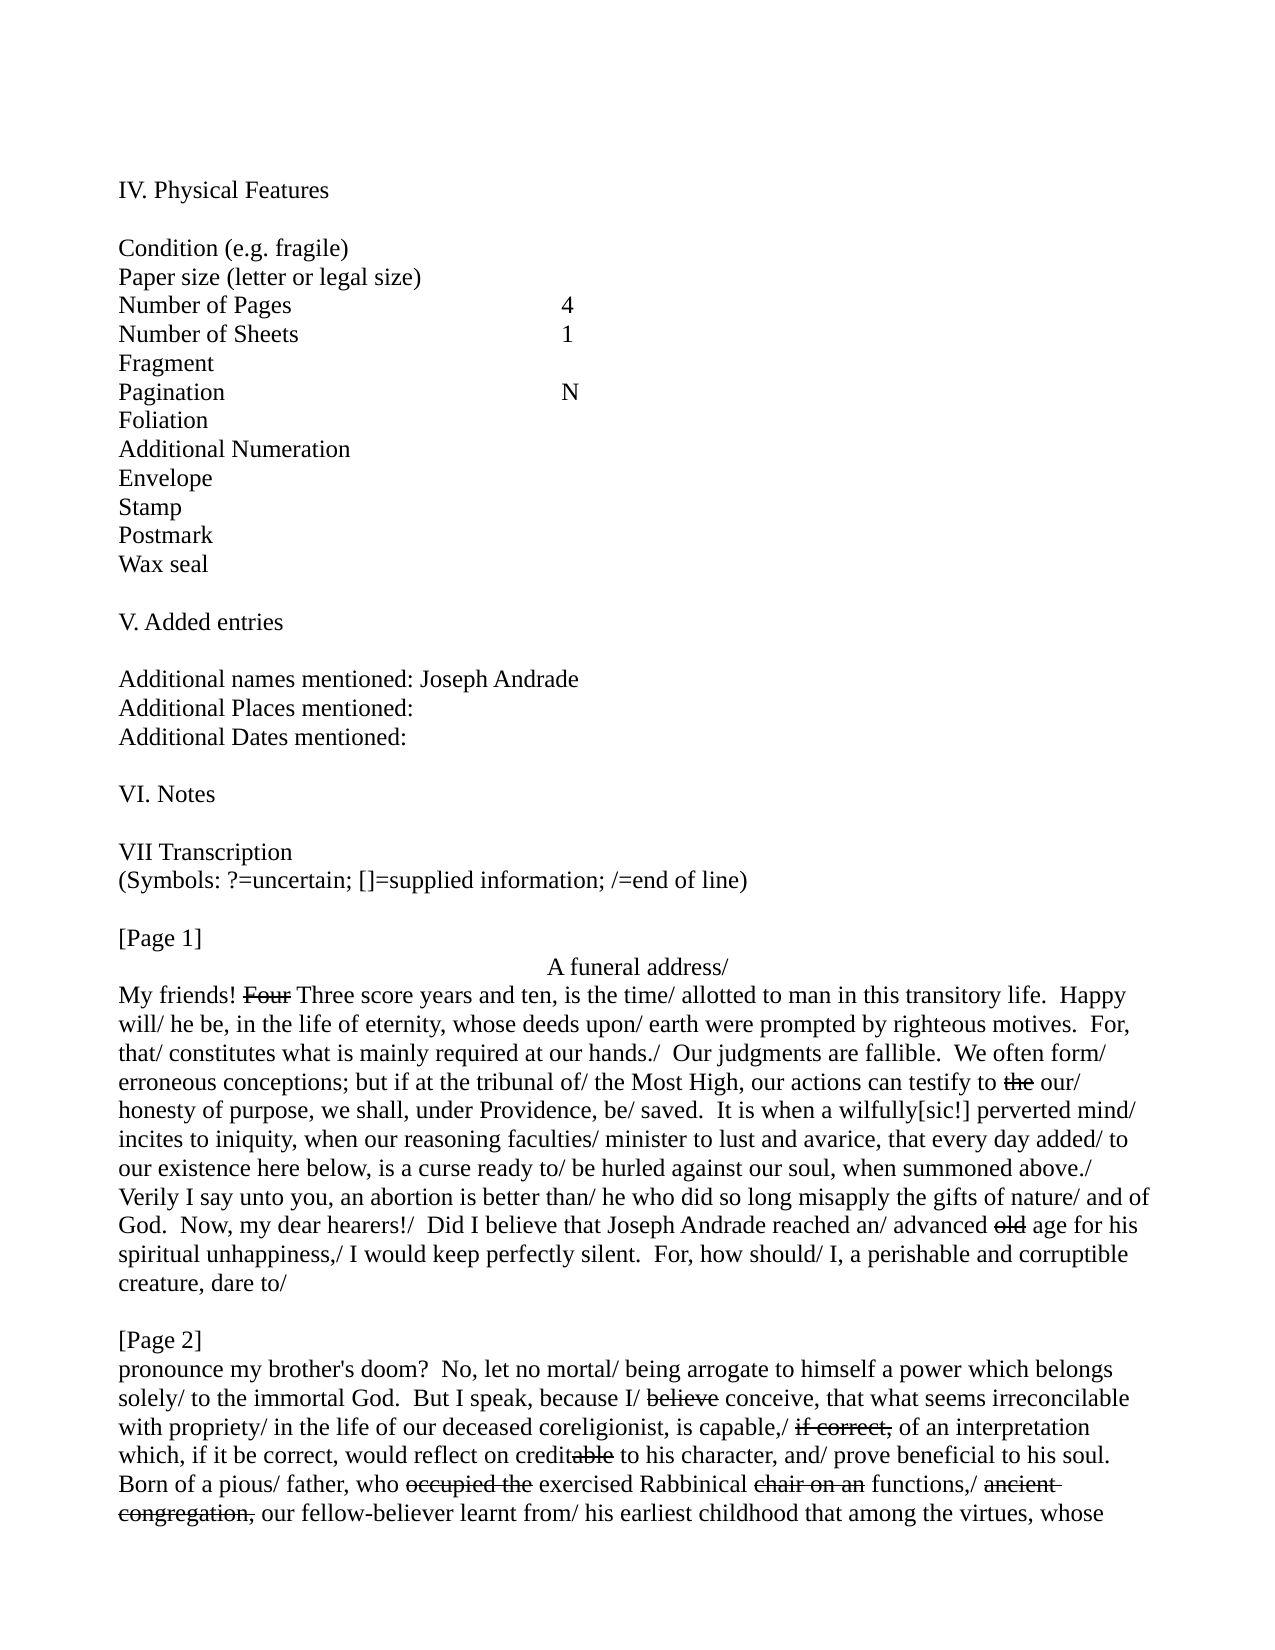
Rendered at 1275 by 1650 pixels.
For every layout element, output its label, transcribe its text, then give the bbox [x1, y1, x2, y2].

text VI. Notes [118, 779, 1157, 808]
text VII Transcription [118, 837, 1157, 866]
text Pagination N [118, 377, 1157, 406]
text [Page 2] [118, 1326, 1157, 1354]
text Paper size (letter or legal size) [118, 262, 1157, 291]
text Number of Sheets 1 [118, 319, 1157, 348]
text Additional Numeration [118, 434, 1157, 463]
text Wax seal [118, 549, 1157, 578]
text V. Added entries [118, 607, 1157, 636]
text Additional Dates mentioned: [118, 722, 1157, 751]
text (Symbols: ?=uncertain; []=supplied information; /=end of line) [118, 866, 1157, 894]
text Foliation [118, 406, 1157, 434]
text pronounce my brother's doom? No, let no mortal/ being arrogate to himself a power which belongs solely/ to the immortal God. But I speak, because I/ believe conceive, that what seems irreconcilable with propriety/ in the life of our deceased coreligionist, is capable,/ if correct, of an interpretation which, if it be correct, would reflect on creditable to his character, and/ prove beneficial to his soul. Born of a pious/ father, who occupied the exercised Rabbinical chair on an functions,/ ancient congregation, our fellow-believer learnt from/ his earliest childhood that among the virtues, whose [118, 1354, 1157, 1527]
text Stamp [118, 492, 1157, 521]
text Condition (e.g. fragile) [118, 233, 1157, 262]
text My friends! Four Three score years and ten, is the time/ allotted to man in this transitory life. Happy will/ he be, in the life of eternity, whose deeds upon/ earth were prompted by righteous motives. For, that/ constitutes what is mainly required at our hands./ Our judgments are fallible. We often form/ erroneous conceptions; but if at the tribunal of/ the Most High, our actions can testify to the our/ honesty of purpose, we shall, under Providence, be/ saved. It is when a wilfully[sic!] perverted mind/ incites to iniquity, when our reasoning faculties/ minister to lust and avarice, that every day added/ to our existence here below, is a curse ready to/ be hurled against our soul, when summoned above./ Verily I say unto you, an abortion is better than/ he who did so long misapply the gifts of nature/ and of God. Now, my dear hearers!/ Did I believe that Joseph Andrade reached an/ advanced old age for his spiritual unhappiness,/ I would keep perfectly silent. For, how should/ I, a perishable and corruptible creature, dare to/ [118, 981, 1157, 1297]
text Envelope [118, 463, 1157, 492]
text Number of Pages 4 [118, 291, 1157, 319]
text Additional names mentioned: Joseph Andrade [118, 664, 1157, 693]
text IV. Physical Features [118, 176, 1157, 204]
text Additional Places mentioned: [118, 693, 1157, 722]
text A funeral address/ [118, 952, 1157, 981]
text Fragment [118, 348, 1157, 377]
text Postma rk [118, 521, 1157, 549]
text [Page 1] [118, 923, 1157, 952]
